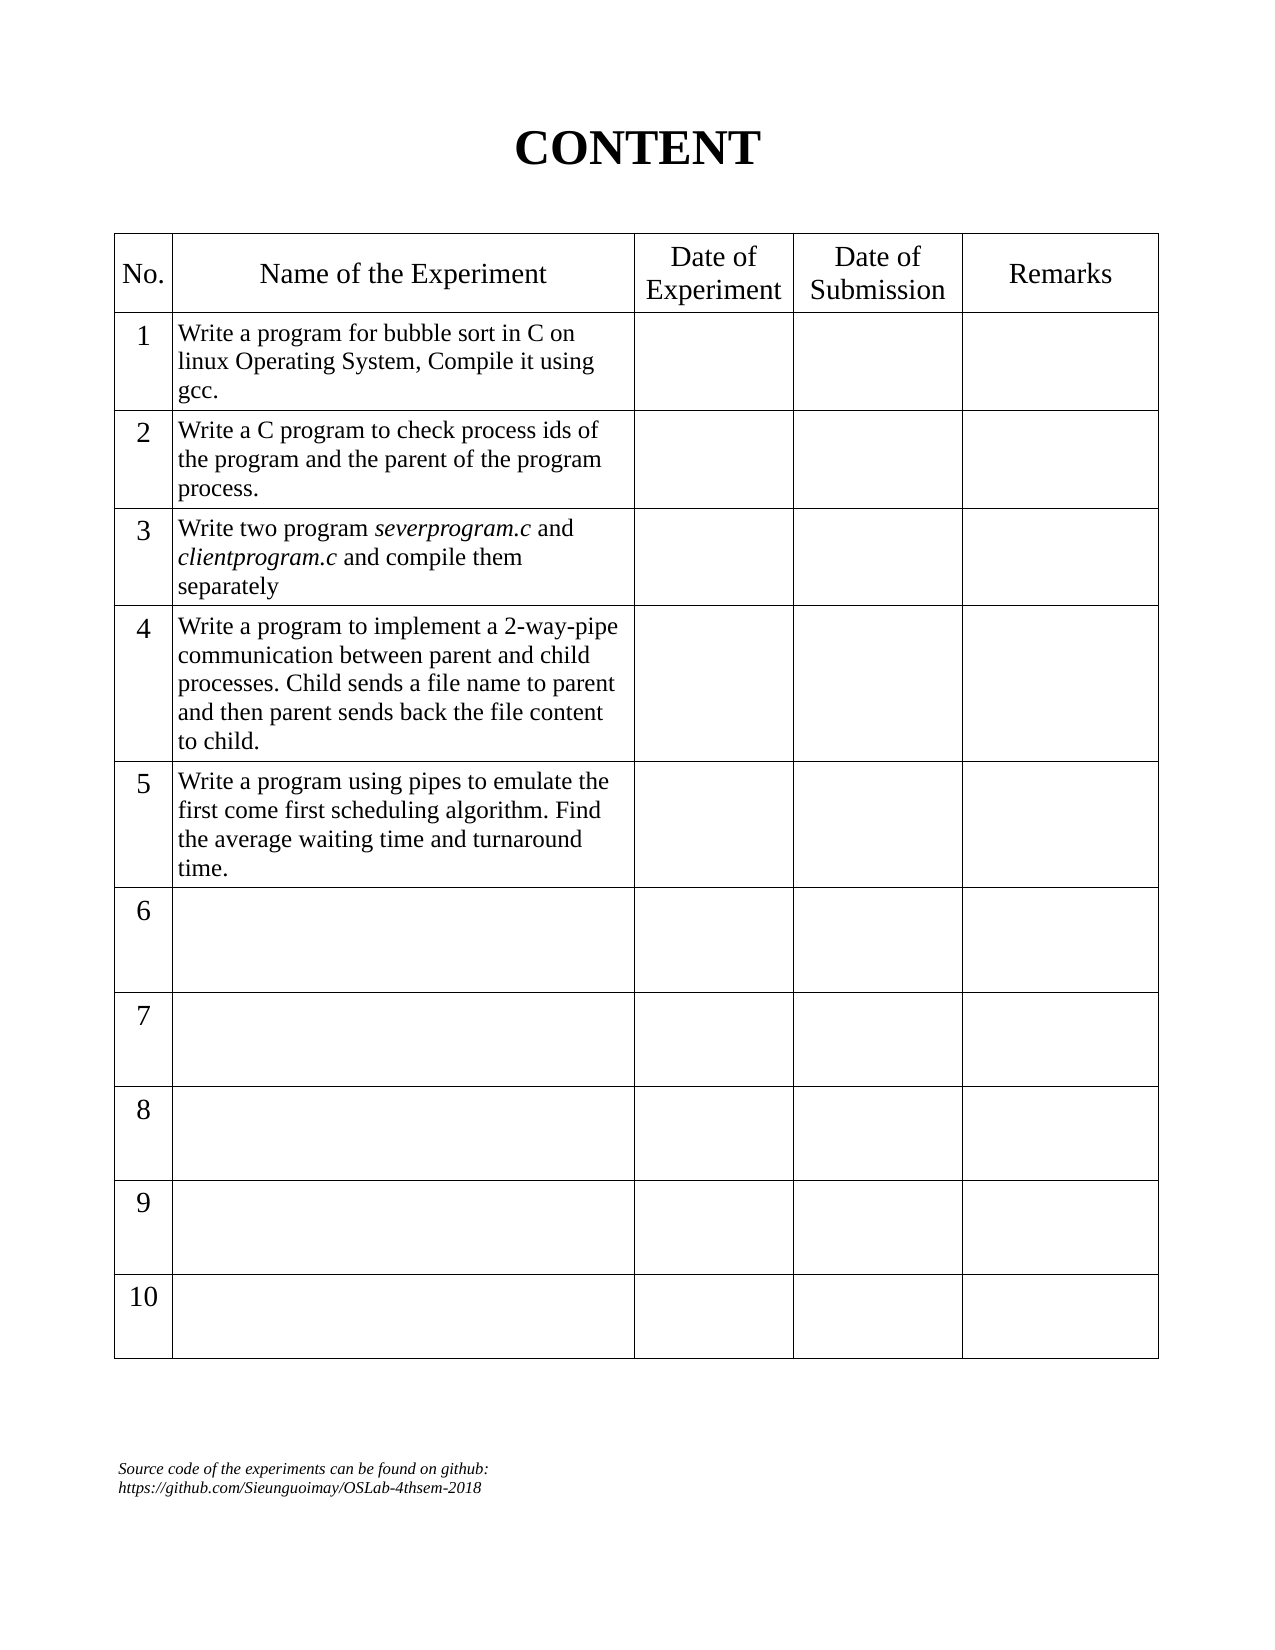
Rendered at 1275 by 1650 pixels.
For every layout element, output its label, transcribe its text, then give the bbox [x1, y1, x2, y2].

table_cell Write two program severprogram.c and clientprogram.c and compile them separately [173, 509, 634, 605]
table_header Date of Experiment [635, 234, 793, 312]
table_cell Write a program to implement a 2-way-pipe communication between parent and child processes. Child sends a file name to parent and then parent sends back the file content to child. [173, 606, 634, 761]
table_cell Write a program for bubble sort in C on linux Operating System, Compile it using gcc. [173, 313, 634, 409]
table_cell 3 [115, 509, 172, 605]
table_cell [963, 762, 1158, 887]
table_cell [635, 509, 793, 605]
table_cell 6 [115, 888, 172, 992]
table_cell [963, 313, 1158, 409]
table_cell [963, 411, 1158, 507]
text Source code of the experiments can be found on github: [118, 1459, 1157, 1478]
table_cell 5 [115, 762, 172, 887]
table_header No. [115, 234, 172, 312]
table_cell [963, 606, 1158, 761]
table_cell Write a C program to check process ids of the program and the parent of the program process. [173, 411, 634, 507]
table_cell Write a program using pipes to emulate the first come first scheduling algorithm. Find the average waiting time and turnaround time. [173, 762, 634, 887]
table_cell [794, 1275, 962, 1358]
table_cell [794, 509, 962, 605]
table_cell [635, 762, 793, 887]
table_cell 2 [115, 411, 172, 507]
table_header Date of Submission [794, 234, 962, 312]
table_header Name of the Experiment [173, 234, 634, 312]
table_cell [794, 762, 962, 887]
table_cell 7 [115, 993, 172, 1086]
table_cell [635, 606, 793, 761]
table_header Remarks [963, 234, 1158, 312]
table_cell [635, 993, 793, 1086]
table_cell [173, 1087, 634, 1180]
table_cell [794, 313, 962, 409]
table_cell [963, 888, 1158, 992]
table_cell 8 [115, 1087, 172, 1180]
table_cell [963, 1181, 1158, 1273]
table_cell 9 [115, 1181, 172, 1273]
text https://github.com/Sieunguoimay/OSLab-4thsem-2018 [118, 1478, 1157, 1497]
table_cell [963, 1087, 1158, 1180]
table_cell [173, 888, 634, 992]
table_cell [963, 1275, 1158, 1358]
table_cell 10 [115, 1275, 172, 1358]
table_cell [794, 1087, 962, 1180]
table_cell [963, 993, 1158, 1086]
table_cell 1 [115, 313, 172, 409]
text CONTENT [118, 118, 1157, 176]
table_cell [794, 411, 962, 507]
table_cell [173, 1275, 634, 1358]
table_cell [635, 313, 793, 409]
table_cell [635, 1275, 793, 1358]
table_cell [794, 993, 962, 1086]
table_cell 4 [115, 606, 172, 761]
table_cell [794, 888, 962, 992]
table_cell [794, 1181, 962, 1273]
table_cell [635, 1181, 793, 1273]
table_cell [635, 411, 793, 507]
table_cell [173, 1181, 634, 1273]
table_cell [173, 993, 634, 1086]
table_cell [794, 606, 962, 761]
table_cell [635, 888, 793, 992]
table_cell [635, 1087, 793, 1180]
table_cell [963, 509, 1158, 605]
